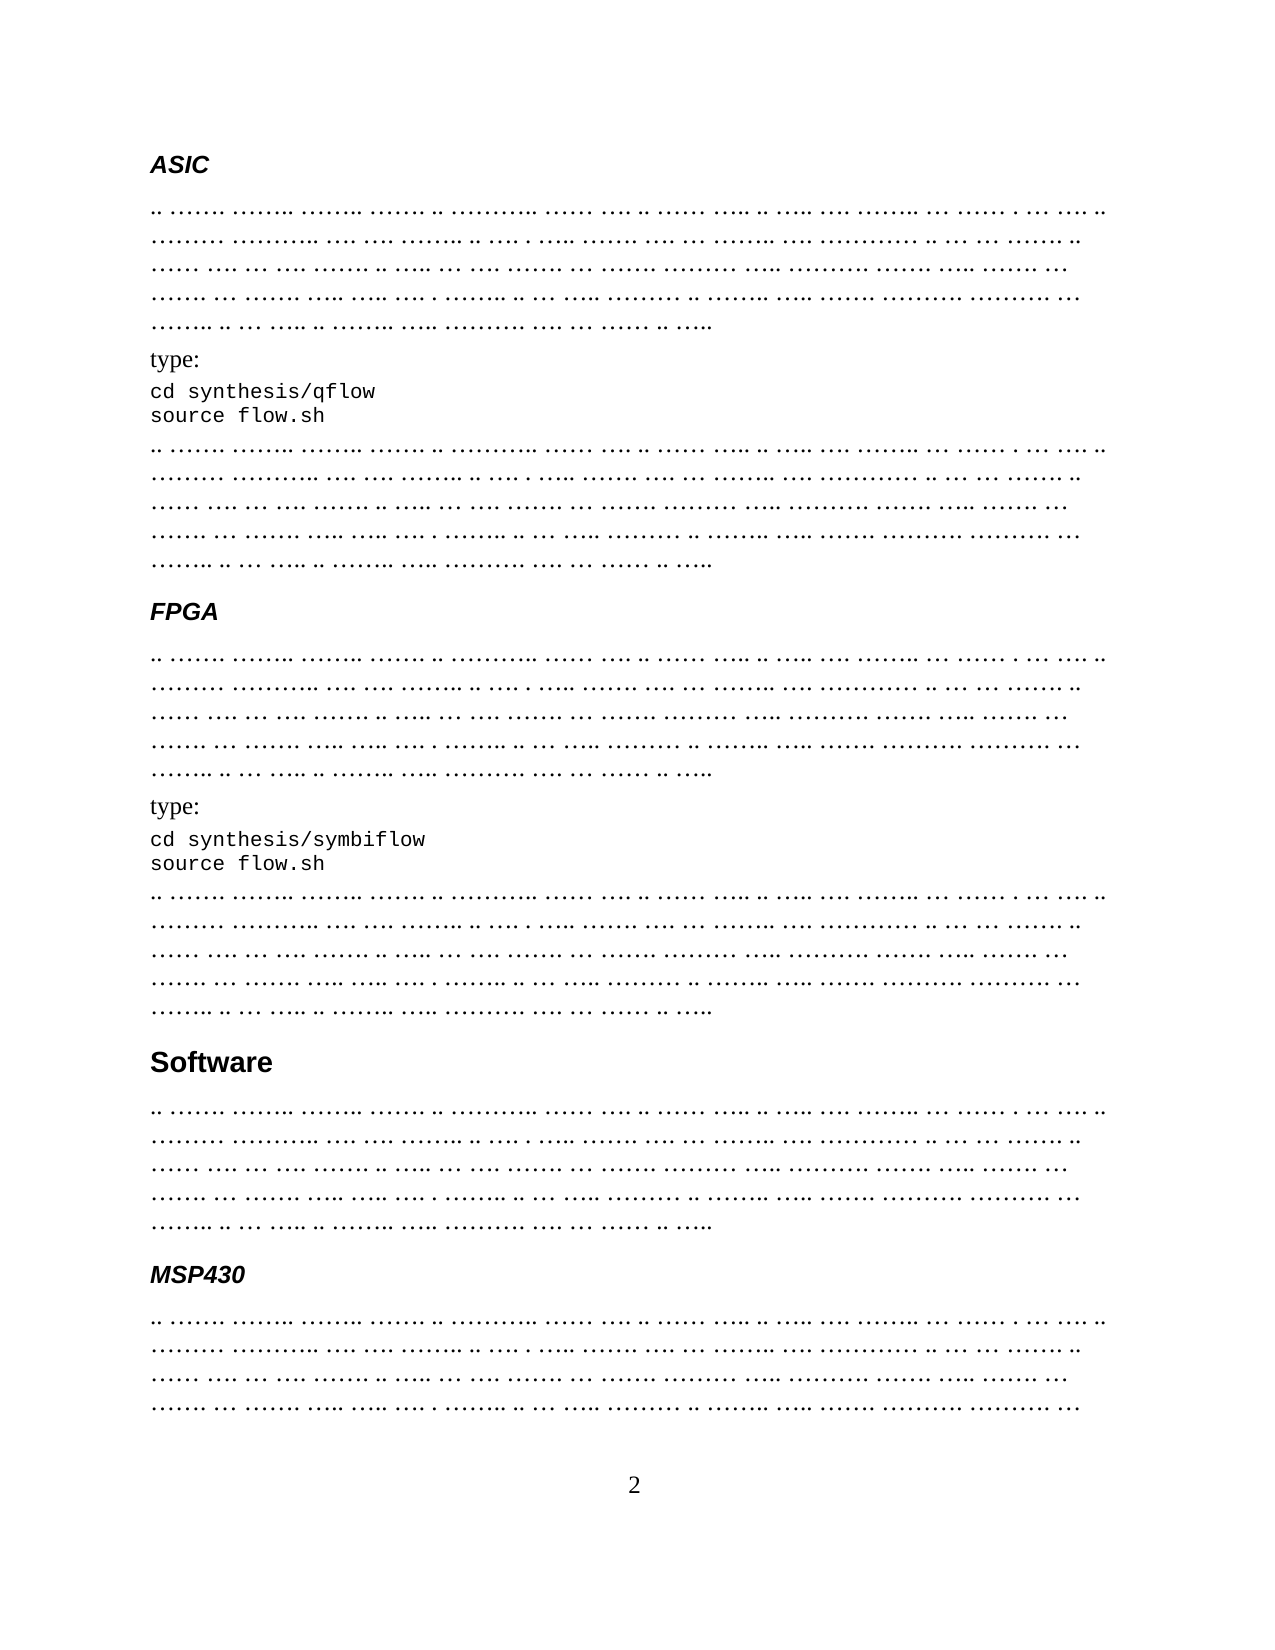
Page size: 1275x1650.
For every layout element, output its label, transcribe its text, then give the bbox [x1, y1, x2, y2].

text .. ……. …….. …….. ……. .. ……….. …… …. .. …… ….. .. ….. …. …….. … …… . … …. .. ……… ……….. …. …. …….. .. …. . ….. ……. …. … …….. …. ………… .. … … ……. .. …… …. … …. ……. .. ….. … …. ……. … ……. ……… ….. ………. ……. ….. ……. … ……. … ……. ….. ….. …. . …….. .. … ….. ……… .. …….. ….. ……. ………. ………. … [150, 1301, 1125, 1416]
text .. ……. …….. …….. ……. .. ……….. …… …. .. …… ….. .. ….. …. …….. … …… . … …. .. ……… ……….. …. …. …….. .. …. . ….. ……. …. … …….. …. ………… .. … … ……. .. …… …. … …. ……. .. ….. … …. ……. … ……. ……… ….. ………. ……. ….. ……. … ……. … ……. ….. ….. …. . …….. .. … ….. ……… .. …….. ….. ……. ………. ………. … …….. .. … ….. .. …….. ….. ………. …. … …… .. ….. [150, 876, 1125, 1020]
text .. ……. …….. …….. ……. .. ……….. …… …. .. …… ….. .. ….. …. …….. … …… . … …. .. ……… ……….. …. …. …….. .. …. . ….. ……. …. … …….. …. ………… .. … … ……. .. …… …. … …. ……. .. ….. … …. ……. … ……. ……… ….. ………. ……. ….. ……. … ……. … ……. ….. ….. …. . …….. .. … ….. ……… .. …….. ….. ……. ………. ………. … …….. .. … ….. .. …….. ….. ………. …. … …… .. ….. [150, 638, 1125, 782]
subtitle MSP430 [150, 1260, 1125, 1288]
text .. ……. …….. …….. ……. .. ……….. …… …. .. …… ….. .. ….. …. …….. … …… . … …. .. ……… ……….. …. …. …….. .. …. . ….. ……. …. … …….. …. ………… .. … … ……. .. …… …. … …. ……. .. ….. … …. ……. … ……. ……… ….. ………. ……. ….. ……. … ……. … ……. ….. ….. …. . …….. .. … ….. ……… .. …….. ….. ……. ………. ………. … …….. .. … ….. .. …….. ….. ………. …. … …… .. ….. [150, 429, 1125, 572]
subtitle ASIC [150, 150, 1125, 178]
text type: [150, 344, 1125, 372]
subtitle FPGA [150, 597, 1125, 626]
text cd synthesis/symbiflow [150, 829, 1125, 853]
text .. ……. …….. …….. ……. .. ……….. …… …. .. …… ….. .. ….. …. …….. … …… . … …. .. ……… ……….. …. …. …….. .. …. . ….. ……. …. … …….. …. ………… .. … … ……. .. …… …. … …. ……. .. ….. … …. ……. … ……. ……… ….. ………. ……. ….. ……. … ……. … ……. ….. ….. …. . …….. .. … ….. ……… .. …….. ….. ……. ………. ………. … …….. .. … ….. .. …….. ….. ………. …. … …… .. ….. [150, 191, 1125, 335]
text cd synthesis/qflow [150, 381, 1125, 405]
text source flow.sh [150, 405, 1125, 429]
text source flow.sh [150, 853, 1125, 876]
subtitle Software [150, 1045, 1125, 1078]
text type: [150, 791, 1125, 820]
text .. ……. …….. …….. ……. .. ……….. …… …. .. …… ….. .. ….. …. …….. … …… . … …. .. ……… ……….. …. …. …….. .. …. . ….. ……. …. … …….. …. ………… .. … … ……. .. …… …. … …. ……. .. ….. … …. ……. … ……. ……… ….. ………. ……. ….. ……. … ……. … ……. ….. ….. …. . …….. .. … ….. ……… .. …….. ….. ……. ………. ………. … …….. .. … ….. .. …….. ….. ………. …. … …… .. ….. [150, 1091, 1125, 1235]
